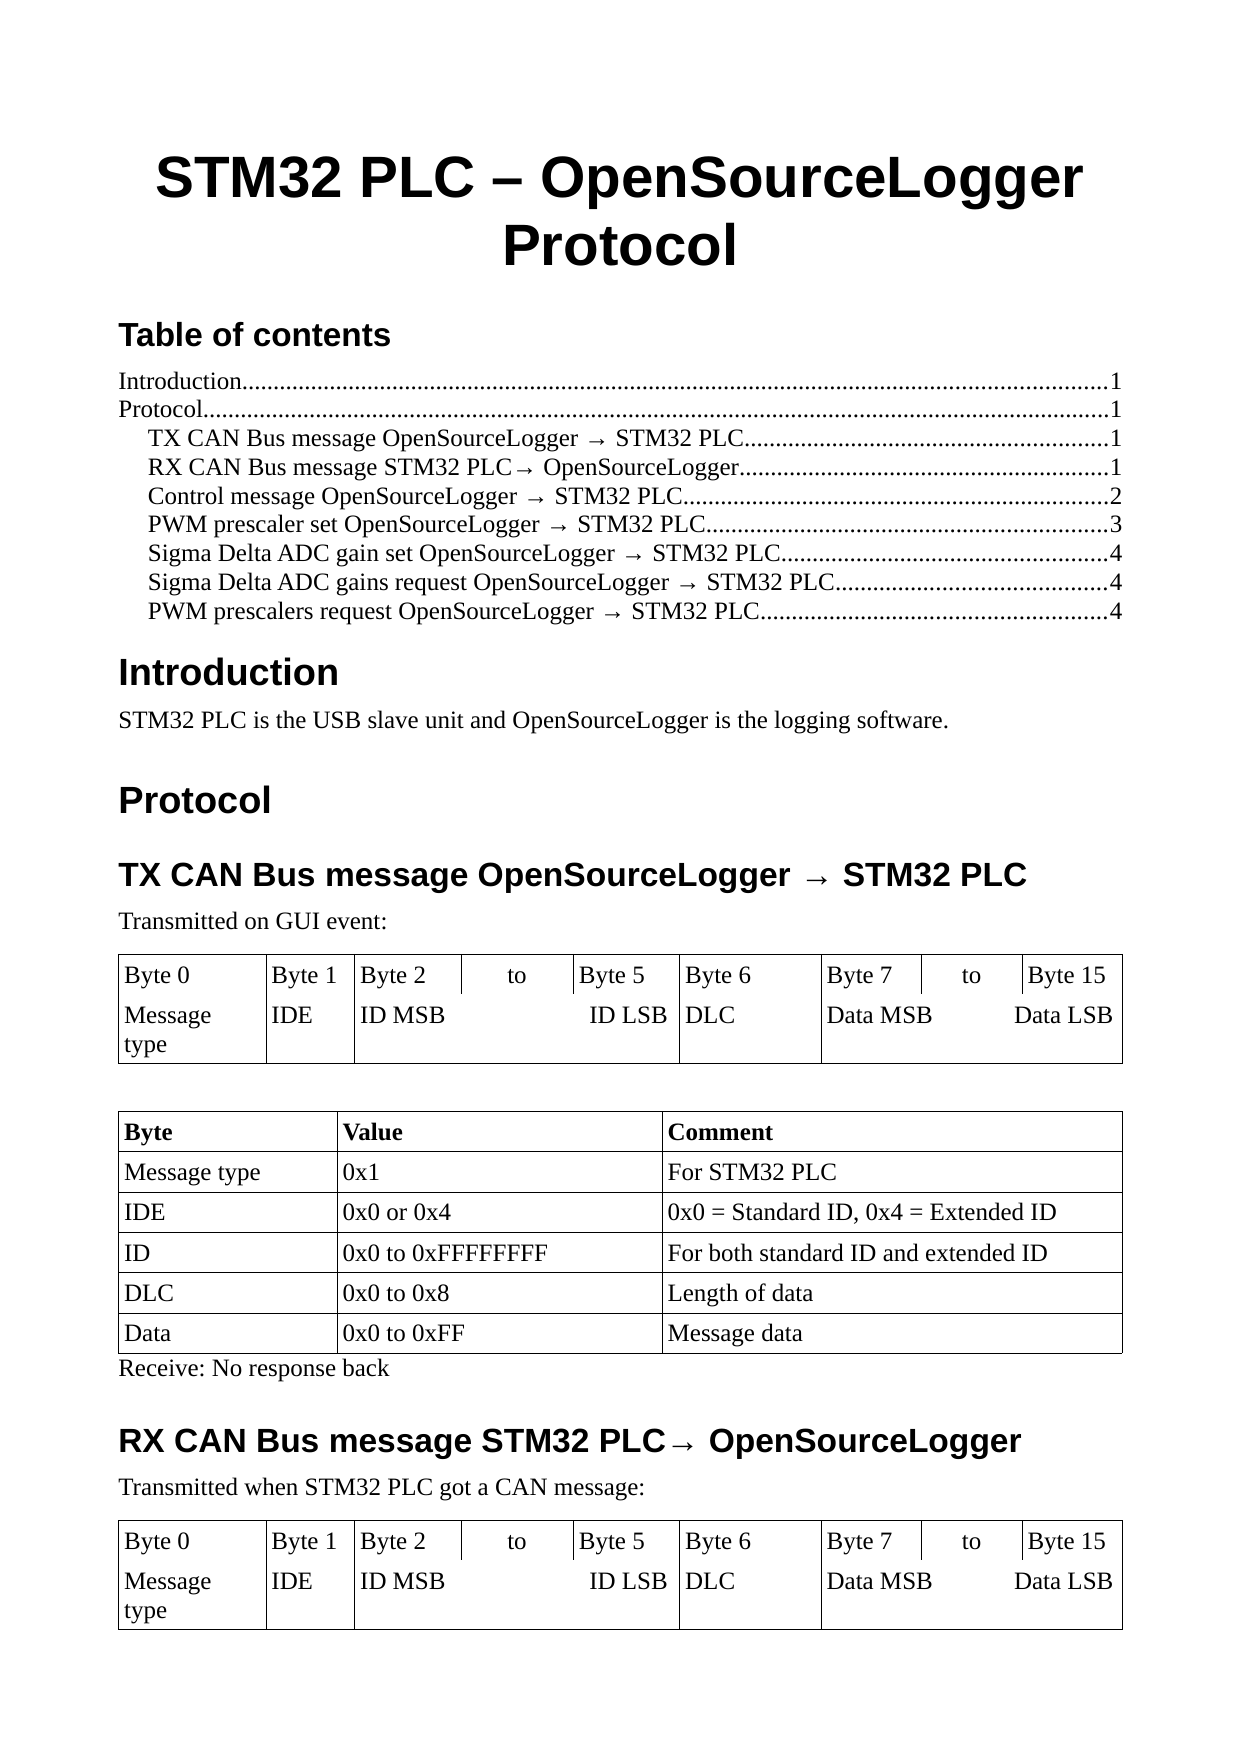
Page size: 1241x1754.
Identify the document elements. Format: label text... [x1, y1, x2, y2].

table_cell Message type [119, 994, 266, 1063]
table_header Byte 6 [680, 1521, 821, 1560]
table_cell IDE [267, 1560, 354, 1629]
table_cell ID [119, 1233, 337, 1272]
table_cell 0x0 or 0x4 [338, 1193, 662, 1232]
table_cell For STM32 PLC [663, 1152, 1122, 1192]
table_cell IDE [267, 994, 354, 1063]
text RX CAN Bus message STM32 PLC→ OpenSourceLogger 1 [148, 452, 1122, 481]
text Transmitted on GUI event: [118, 906, 1122, 935]
table_header Byte 15 [1023, 955, 1122, 994]
text Control message OpenSourceLogger → STM32 PLC 2 [148, 481, 1122, 509]
table_header Byte 2 [355, 955, 461, 994]
subtitle RX CAN Bus message STM32 PLC→ OpenSourceLogger [118, 1421, 1122, 1460]
text Transmitted when STM32 PLC got a CAN message: [118, 1472, 1122, 1501]
subtitle Introduction [118, 649, 1122, 693]
table_header to [462, 955, 573, 994]
table_cell Message data [663, 1314, 1122, 1353]
table_header Byte 5 [574, 1521, 679, 1560]
table_header Byte 15 [1023, 1521, 1122, 1560]
text Introduction 1 [118, 366, 1122, 394]
text Sigma Delta ADC gains request OpenSourceLogger → STM32 PLC 4 [148, 567, 1122, 596]
table_header Byte 1 [267, 1521, 354, 1560]
table_header Comment [663, 1112, 1122, 1151]
table_cell Data [119, 1314, 337, 1353]
table_cell DLC [680, 994, 821, 1063]
table_header Byte 0 [119, 1521, 266, 1560]
table_header Byte [119, 1112, 337, 1151]
table_header to [922, 1521, 1022, 1560]
table_cell DLC [680, 1560, 821, 1629]
table_cell DLC [119, 1273, 337, 1312]
table_cell ID MSB ID LSB [355, 994, 679, 1063]
table_cell Message type [119, 1560, 266, 1629]
table_cell Data MSB Data LSB [822, 1560, 1122, 1629]
table_header Byte 1 [267, 955, 354, 994]
table_header Byte 0 [119, 955, 266, 994]
table_cell IDE [119, 1193, 337, 1232]
text Sigma Delta ADC gain set OpenSourceLogger → STM32 PLC 4 [148, 538, 1122, 567]
table_cell 0x1 [338, 1152, 662, 1192]
table_header Value [338, 1112, 662, 1151]
table_cell For both standard ID and extended ID [663, 1233, 1122, 1272]
table_header Byte 7 [822, 955, 921, 994]
table_cell 0x0 to 0x8 [338, 1273, 662, 1312]
table_cell 0x0 to 0xFF [338, 1314, 662, 1353]
text TX CAN Bus message OpenSourceLogger → STM32 PLC 1 [148, 423, 1122, 452]
table_cell Message type [119, 1152, 337, 1192]
table_header to [922, 955, 1022, 994]
table_cell ID MSB ID LSB [355, 1560, 679, 1629]
text PWM prescalers request OpenSourceLogger → STM32 PLC 4 [148, 596, 1122, 624]
table_header to [462, 1521, 573, 1560]
table_header Byte 5 [574, 955, 679, 994]
text Protocol 1 [118, 394, 1122, 423]
table_cell Length of data [663, 1273, 1122, 1312]
text Receive: No response back [118, 1354, 1122, 1382]
subtitle Protocol [118, 778, 1122, 822]
text STM32 PLC is the USB slave unit and OpenSourceLogger is the logging software. [118, 706, 1122, 734]
text PWM prescaler set OpenSourceLogger → STM32 PLC 3 [148, 509, 1122, 538]
table_cell Data MSB Data LSB [822, 994, 1122, 1063]
table_cell 0x0 to 0xFFFFFFFF [338, 1233, 662, 1272]
table_header Byte 7 [822, 1521, 921, 1560]
subtitle TX CAN Bus message OpenSourceLogger → STM32 PLC [118, 855, 1122, 894]
subtitle Table of contents [118, 315, 1122, 353]
title STM32 PLC – OpenSourceLogger Protocol [118, 143, 1122, 277]
table_header Byte 6 [680, 955, 821, 994]
table_header Byte 2 [355, 1521, 461, 1560]
table_cell 0x0 = Standard ID, 0x4 = Extended ID [663, 1193, 1122, 1232]
